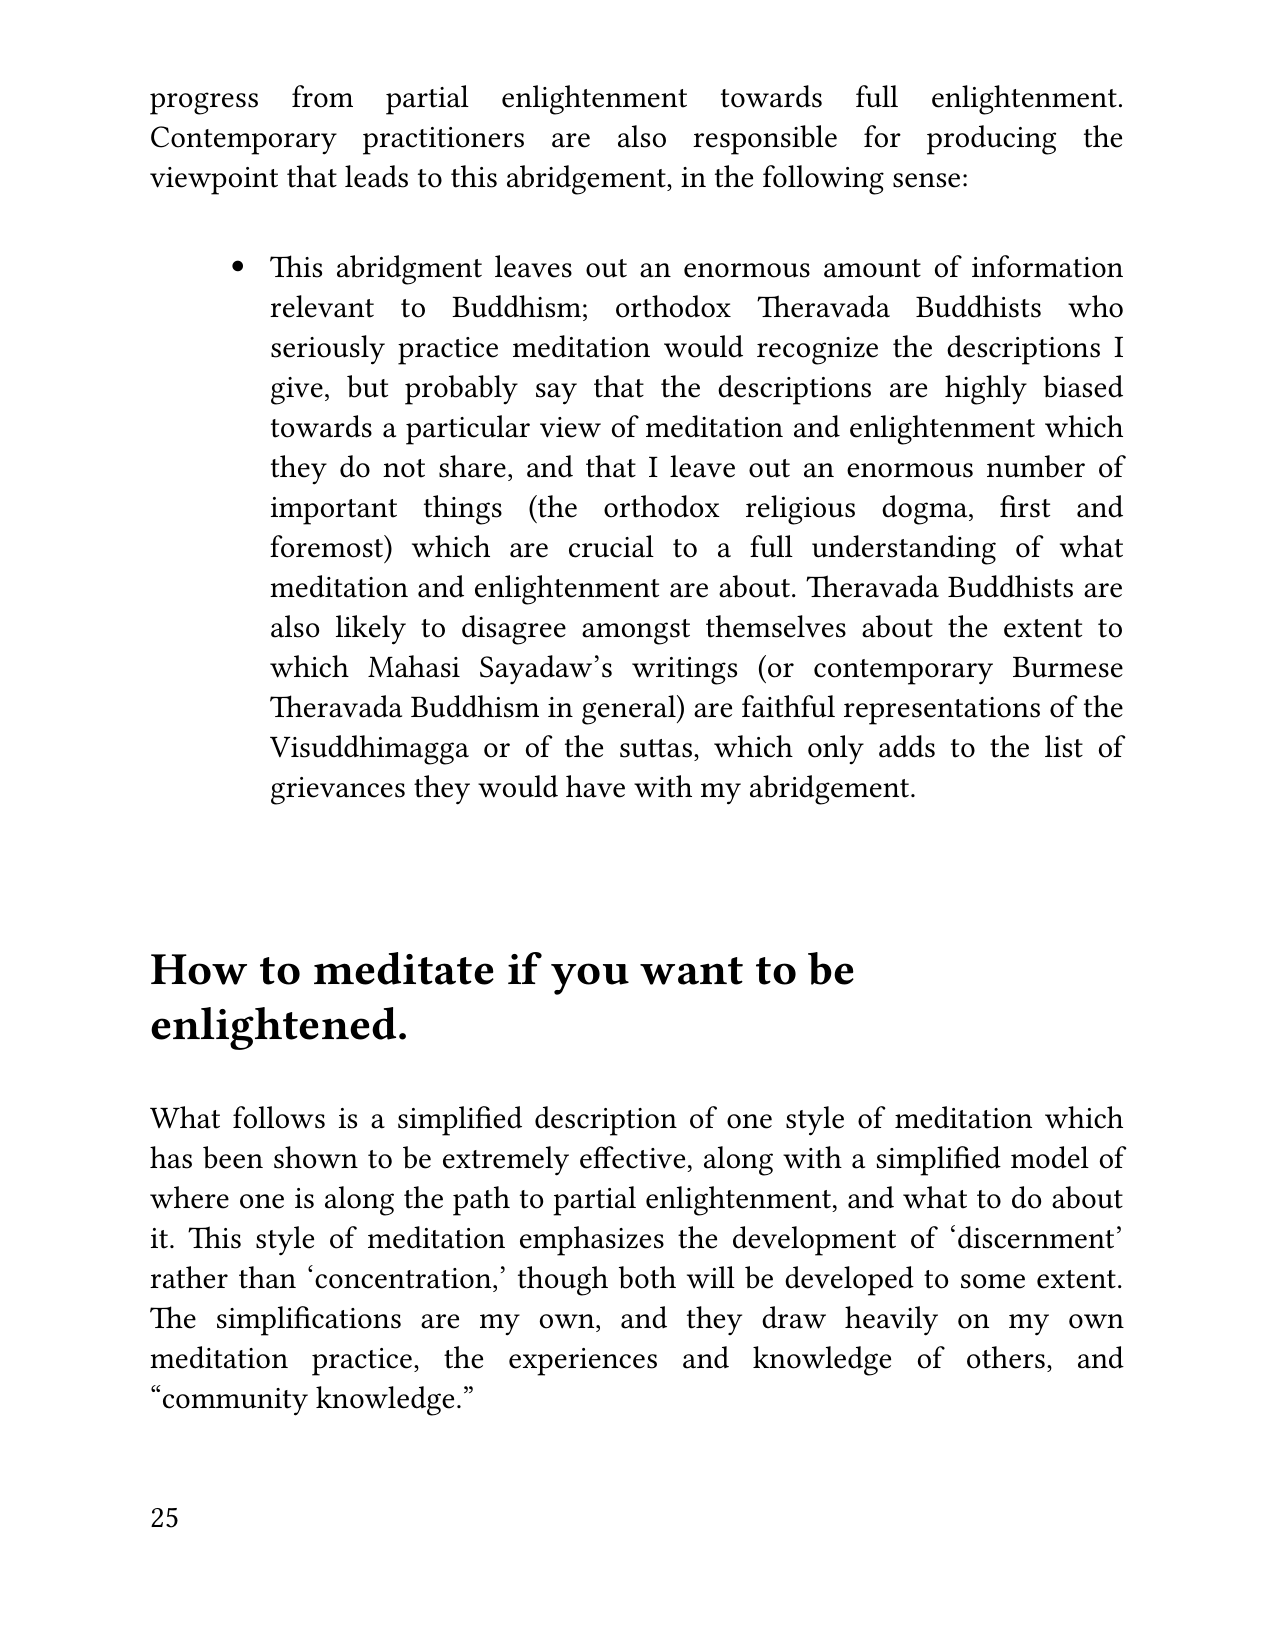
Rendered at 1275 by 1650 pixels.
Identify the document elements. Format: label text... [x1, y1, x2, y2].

text progress from partial enlightenment towards full enlightenment. Contemporary practitioners are also responsible for producing the viewpoint that leads to this abridgement, in the following sense: [150, 75, 1125, 195]
subtitle How to meditate if you want to be enlightened. [150, 941, 1125, 1051]
text What follows is a simplified description of one style of meditation which has been shown to be extremely effective, along with a simplified model of where one is along the path to partial enlightenment, and what to do about it. This style of meditation emphasizes the development of ‘discernment’ rather than ‘concentration,’ though both will be developed to some extent. The simplifications are my own, and they draw heavily on my own meditation practice, the experiences and knowledge of others, and “community knowledge.” [150, 1096, 1125, 1416]
list This abridgment leaves out an enormous amount of information relevant to Buddhism; orthodox Theravada Buddhists who seriously practice meditation would recognize the descriptions I give, but probably say that the descriptions are highly biased towards a particular view of meditation and enlightenment which they do not share, and that I leave out an enormous number of important things (the orthodox religious dogma, first and foremost) which are crucial to a full understanding of what meditation and enlightenment are about. Theravada Buddhists are also likely to disagree amongst themselves about the extent to which Mahasi Sayadaw’s writings (or contemporary Burmese Theravada Buddhism in general) are faithful representations of the Visuddhimagga or of the suttas, which only adds to the list of grievances they would have with my abridgement. [232, 245, 1125, 805]
